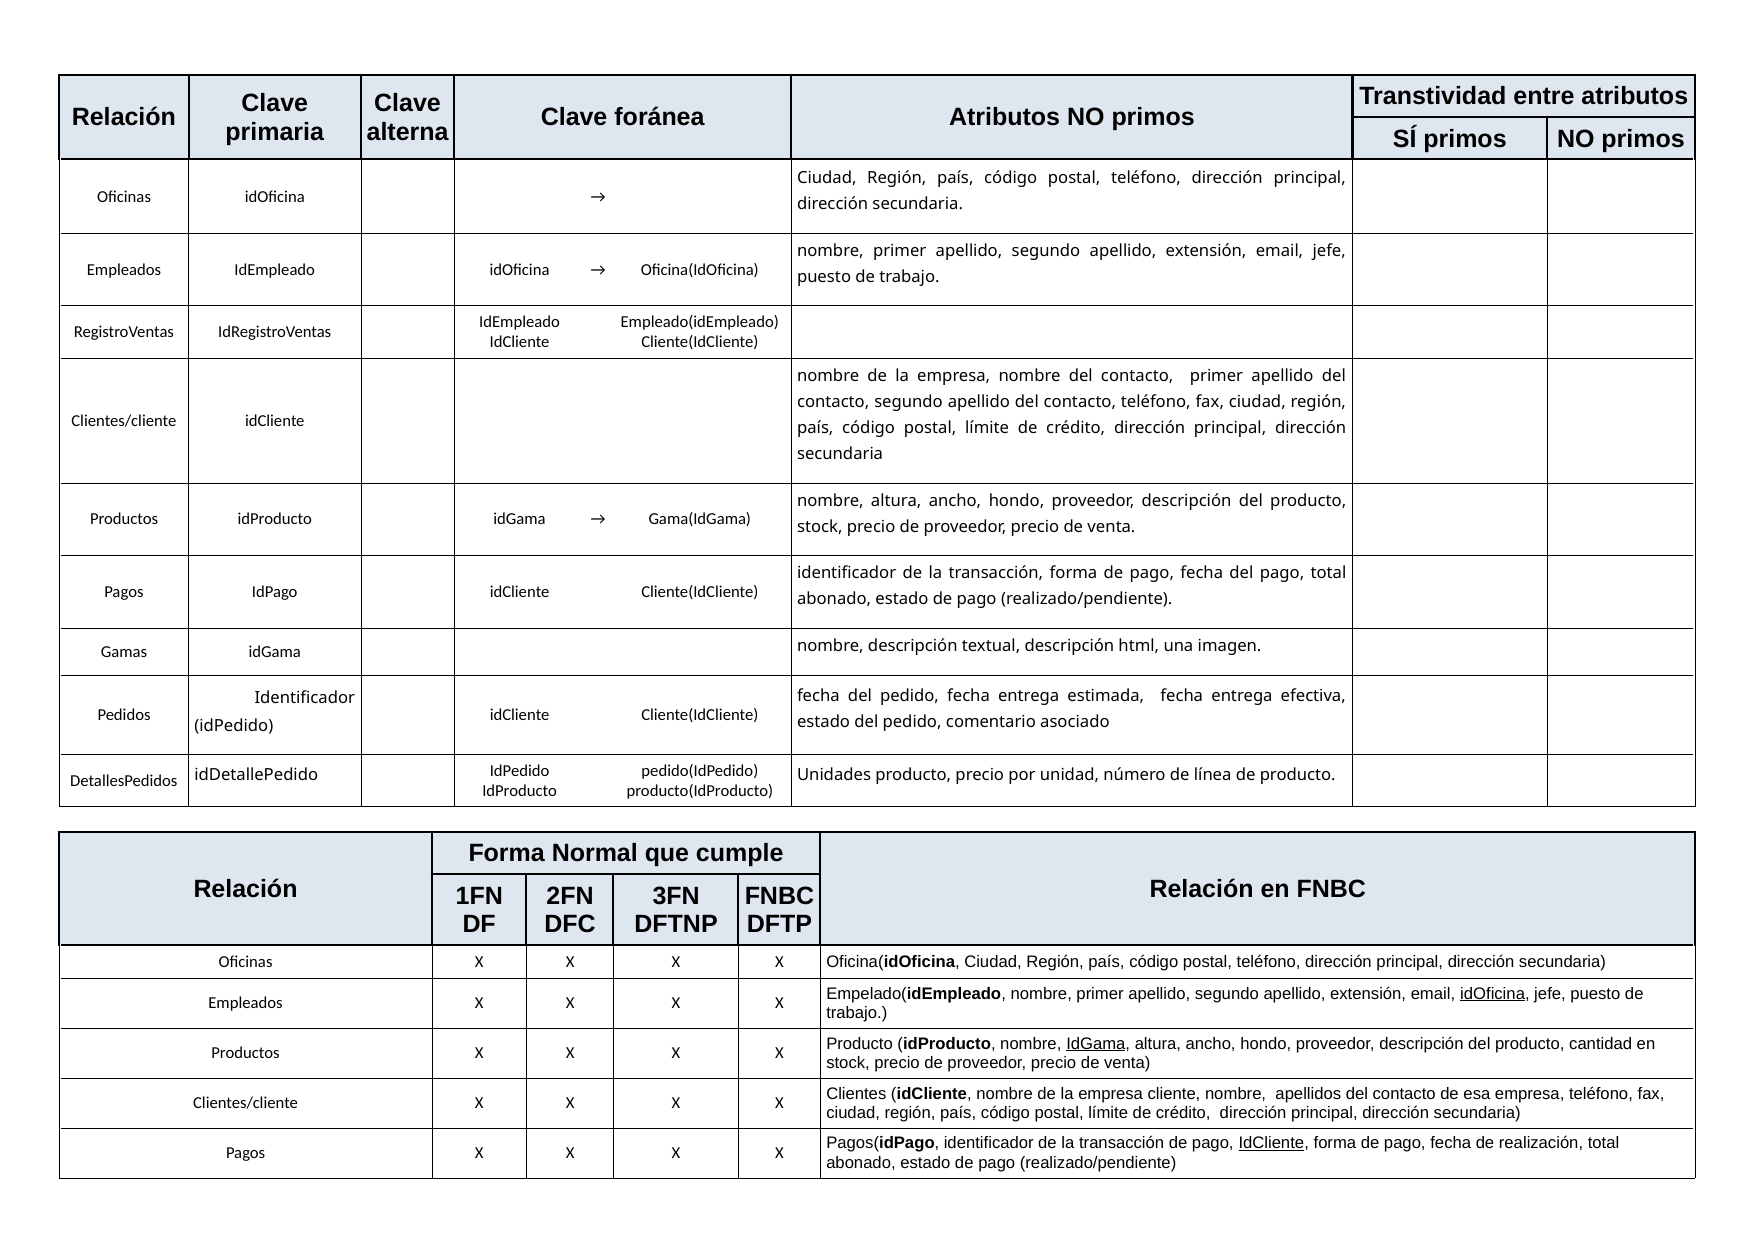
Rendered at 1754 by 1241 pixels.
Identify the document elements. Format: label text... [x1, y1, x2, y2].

table_cell IdPedido IdProducto [455, 755, 584, 806]
table_cell [1548, 305, 1695, 358]
table_cell X [614, 1029, 738, 1078]
table_cell [1353, 359, 1547, 482]
table_cell [1353, 755, 1547, 806]
table_cell NO primos [1548, 118, 1694, 158]
table_cell → [585, 484, 608, 555]
table_cell Clientes/cliente [60, 1078, 432, 1127]
table_cell identificador de la transacción, forma de pago, fecha del pago, total abonado, estado de pago (realizado/pendiente). [792, 556, 1352, 628]
table_cell X [527, 1079, 613, 1127]
table_cell [1353, 484, 1547, 555]
table_cell Oficina(IdOficina) [608, 234, 791, 305]
table_cell nombre, primer apellido, segundo apellido, extensión, email, jefe, puesto de trabajo. [792, 234, 1352, 305]
table_cell [362, 676, 454, 754]
table_cell SÍ primos [1354, 118, 1546, 158]
table_cell X [527, 1129, 613, 1177]
table_cell [608, 160, 791, 233]
table_cell [1353, 160, 1547, 233]
table_cell IdEmpleado [189, 234, 361, 305]
table_cell X [739, 979, 820, 1028]
table_cell Pagos [60, 555, 188, 628]
table_cell idCliente [455, 676, 584, 754]
table_cell Oficina(idOficina, Ciudad, Región, país, código postal, teléfono, dirección principal, dirección secundaria) [821, 944, 1695, 978]
table_cell [1353, 629, 1547, 674]
table_cell X [433, 1079, 526, 1127]
table_header Clave primaria [190, 76, 360, 158]
table_cell idCliente [455, 556, 584, 628]
table_cell [362, 755, 454, 806]
table_cell X [433, 1029, 526, 1078]
table_header Clave alterna [362, 76, 453, 158]
table_cell DetallesPedidos [60, 754, 188, 806]
table_cell IdRegistroVentas [189, 306, 361, 358]
table_cell Clientes/cliente [60, 358, 188, 482]
table_cell [1353, 306, 1547, 358]
table_cell Producto (idProducto, nombre, IdGama, altura, ancho, hondo, proveedor, descripción del producto, cantidad en stock, precio de proveedor, precio de venta) [821, 1028, 1695, 1078]
table_cell Unidades producto, precio por unidad, número de línea de producto. [792, 755, 1352, 806]
table_cell X [739, 1129, 820, 1177]
table_cell [1353, 234, 1547, 305]
table_cell 3FN DFTNP [614, 875, 737, 944]
table_cell X [433, 1129, 526, 1177]
table_cell [362, 556, 454, 628]
table_cell [362, 234, 454, 305]
table_cell fecha del pedido, fecha entrega estimada, fecha entrega efectiva, estado del pedido, comentario asociado [792, 676, 1352, 754]
table_cell X [739, 946, 820, 978]
table_cell X [527, 1029, 613, 1078]
table_cell [1548, 158, 1695, 233]
table_cell [455, 160, 584, 233]
table_cell X [614, 1129, 738, 1177]
table_cell [455, 629, 584, 674]
table_header Atributos NO primos [792, 76, 1351, 158]
table_cell Cliente(IdCliente) [608, 556, 791, 628]
table_cell nombre de la empresa, nombre del contacto, primer apellido del contacto, segundo apellido del contacto, teléfono, fax, ciudad, región, país, código postal, límite de crédito, dirección principal, dirección secundaria [792, 359, 1352, 482]
table_cell Ciudad, Región, país, código postal, teléfono, dirección principal, dirección secundaria. [792, 160, 1352, 233]
table_cell Empleados [60, 978, 432, 1028]
table_header Forma Normal que cumple [433, 833, 819, 873]
table_cell idGama [189, 629, 361, 674]
table_cell [362, 629, 454, 674]
table_cell FNBC DFTP [739, 875, 819, 944]
table_cell nombre, altura, ancho, hondo, proveedor, descripción del producto, stock, precio de proveedor, precio de venta. [792, 484, 1352, 555]
table_cell [1353, 556, 1547, 628]
table_cell [1548, 233, 1695, 305]
table_cell [362, 359, 454, 482]
table_cell X [614, 946, 738, 978]
table_cell idCliente [189, 359, 361, 482]
table_cell [362, 306, 454, 358]
table_header Relación [60, 76, 188, 158]
table_cell [792, 306, 1352, 358]
table_cell X [527, 946, 613, 978]
table_cell Gamas [60, 628, 188, 674]
table_cell X [433, 946, 526, 978]
table_cell Pagos [60, 1128, 432, 1177]
table_cell [1548, 358, 1695, 482]
table_cell [608, 359, 791, 482]
table_cell Cliente(IdCliente) [608, 676, 791, 754]
table_cell [1548, 675, 1695, 754]
table_cell idOficina [189, 160, 361, 233]
table_cell [1548, 754, 1695, 806]
table_cell nombre, descripción textual, descripción html, una imagen. [792, 629, 1352, 674]
table_cell idGama [455, 484, 584, 555]
table_cell Pagos(idPago, identificador de la transacción de pago, IdCliente, forma de pago, fecha de realización, total abonado, estado de pago (realizado/pendiente) [821, 1128, 1695, 1177]
table_cell X [527, 979, 613, 1028]
table_cell [608, 629, 791, 674]
table_cell [1548, 483, 1695, 555]
table_header Clave foránea [455, 76, 790, 158]
table_cell [585, 676, 608, 754]
table_cell Empleados [60, 233, 188, 305]
table_cell [585, 359, 608, 482]
table_cell idDetallePedido [189, 755, 361, 806]
table_cell RegistroVentas [60, 305, 188, 358]
table_cell [585, 306, 608, 358]
table_cell [1548, 555, 1695, 628]
table_cell [585, 556, 608, 628]
table_cell Pedidos [60, 675, 188, 754]
table_cell X [614, 979, 738, 1028]
table_cell X [739, 1029, 820, 1078]
table_cell Empelado(idEmpleado, nombre, primer apellido, segundo apellido, extensión, email, idOficina, jefe, puesto de trabajo.) [821, 978, 1695, 1028]
table_header Transtividad entre atributos [1354, 76, 1694, 116]
table_cell [1548, 628, 1695, 674]
table_cell Identificador (idPedido) [189, 676, 361, 754]
table_cell IdEmpleado IdCliente [455, 306, 584, 358]
table_cell Clientes (idCliente, nombre de la empresa cliente, nombre, apellidos del contacto de esa empresa, teléfono, fax, ciudad, región, país, código postal, límite de crédito, dirección principal, dirección secundaria) [821, 1078, 1695, 1127]
table_cell 2FN DFC [527, 875, 612, 944]
table_header Relación en FNBC [821, 833, 1694, 944]
table_cell [362, 484, 454, 555]
table_cell → [585, 234, 608, 305]
table_cell 1FN DF [433, 875, 525, 944]
table_cell IdPago [189, 556, 361, 628]
table_cell X [433, 979, 526, 1028]
table_cell [1353, 676, 1547, 754]
table_cell Oficinas [60, 944, 432, 978]
table_cell Productos [60, 483, 188, 555]
table_cell X [614, 1079, 738, 1127]
table_cell idOficina [455, 234, 584, 305]
table_cell [585, 629, 608, 674]
table_cell [585, 755, 608, 806]
table_cell [455, 359, 584, 482]
table_cell idProducto [189, 484, 361, 555]
table_cell X [739, 1079, 820, 1127]
table_cell Productos [60, 1028, 432, 1078]
table_cell Empleado(idEmpleado) Cliente(IdCliente) [608, 306, 791, 358]
table_cell Gama(IdGama) [608, 484, 791, 555]
table_cell → [585, 160, 608, 233]
table_cell [362, 160, 454, 233]
table_cell pedido(IdPedido) producto(IdProducto) [608, 755, 791, 806]
table_header Relación [60, 833, 431, 944]
table_cell Oficinas [60, 158, 188, 233]
